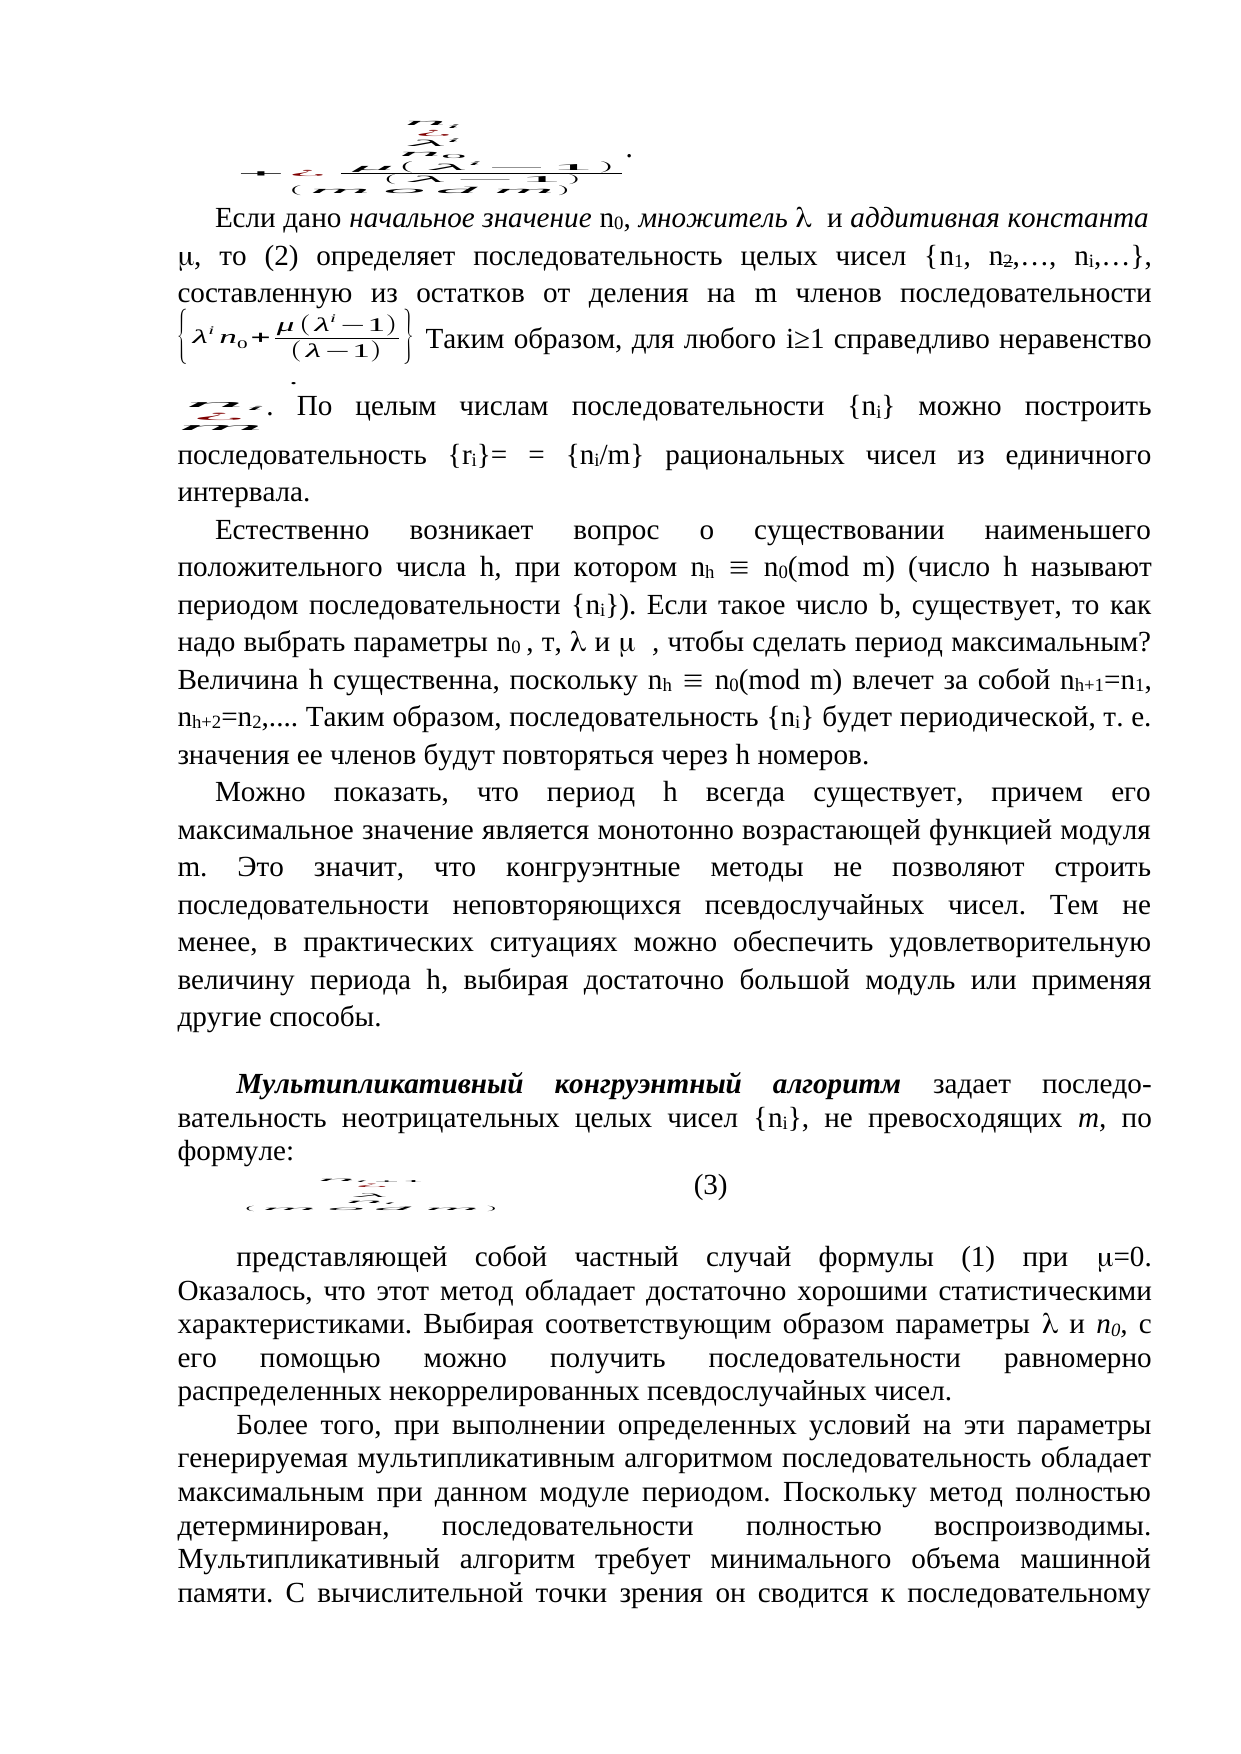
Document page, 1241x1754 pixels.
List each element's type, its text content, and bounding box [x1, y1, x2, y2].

text Более того, при выполнении определен­ных условий на эти параметры генерируемая мультипликативным алгоритмом последовательность обладает максимальным при дан­ном модуле периодом. Поскольку метод полностью детерминиро­ван, последовательности полностью воспроизводимы. Мультипли­кативный алгоритм требует минимального объема машинной памяти. С вычислительной точки зрения он сводится к последовательному [177, 1407, 1152, 1608]
text Если дано начальное значение n0, множитель  и аддитивная константа , то (2) определяет последовательность целых чисел {n1, n2,…, ni,…}, составленную из остатков от деления на m членов последовательности Таким образом, для любого i≥1 справедливо неравенство . По целым числам после­довательности {ni} можно построить последовательность {ri}= = {ni/m} рациональных чисел из единичного интервала. [177, 196, 1152, 508]
text Мультипликативный конгруэнтный алгоритм задает последо­вательность неотрицательных целых чисел {ni}, не превосходящих т, по формуле: [177, 1066, 1152, 1167]
text (3) [177, 1167, 1152, 1212]
text Можно показать, что период h всегда существует, причем его максимальное значение является монотонно возрастающей функцией модуля m. Это значит, что конгруэнтные методы не позволяют строить последовательности неповторяющихся псевдослучайных чисел. Тем не менее, в практических ситуациях можно обеспечить удовлетворительную величину периода h, выбирая достаточно боль­шой модуль или применяя другие способы. [177, 770, 1152, 1033]
text представляющей собой частный случай формулы (1) при =0. Оказалось, что этот метод обладает достаточно хорошими статисти­ческими характеристиками. Выбирая соответствующим образом параметры  и п0, с его помощью можно получить последователь­ности равномерно распределенных некоррелированных псевдослу­чайных чисел. [177, 1239, 1152, 1407]
text . [177, 118, 1152, 196]
text Естественно возникает вопрос о существовании наименьшего положительного числа h, при котором nh  n0(mod m) (число h называют периодом последовательности {ni}). Если такое число b, существует, то как надо выбрать параметры n0 , т,  и  , чтобы сделать период максимальным? Величина h существенна, поскольку nh  n0(mod m) влечет за собой nh+1=n1, nh+2=n2,.... Таким обра­зом, последовательность {ni} будет периодической, т. е. значения ее членов будут повторяться через h номеров. [177, 508, 1152, 770]
